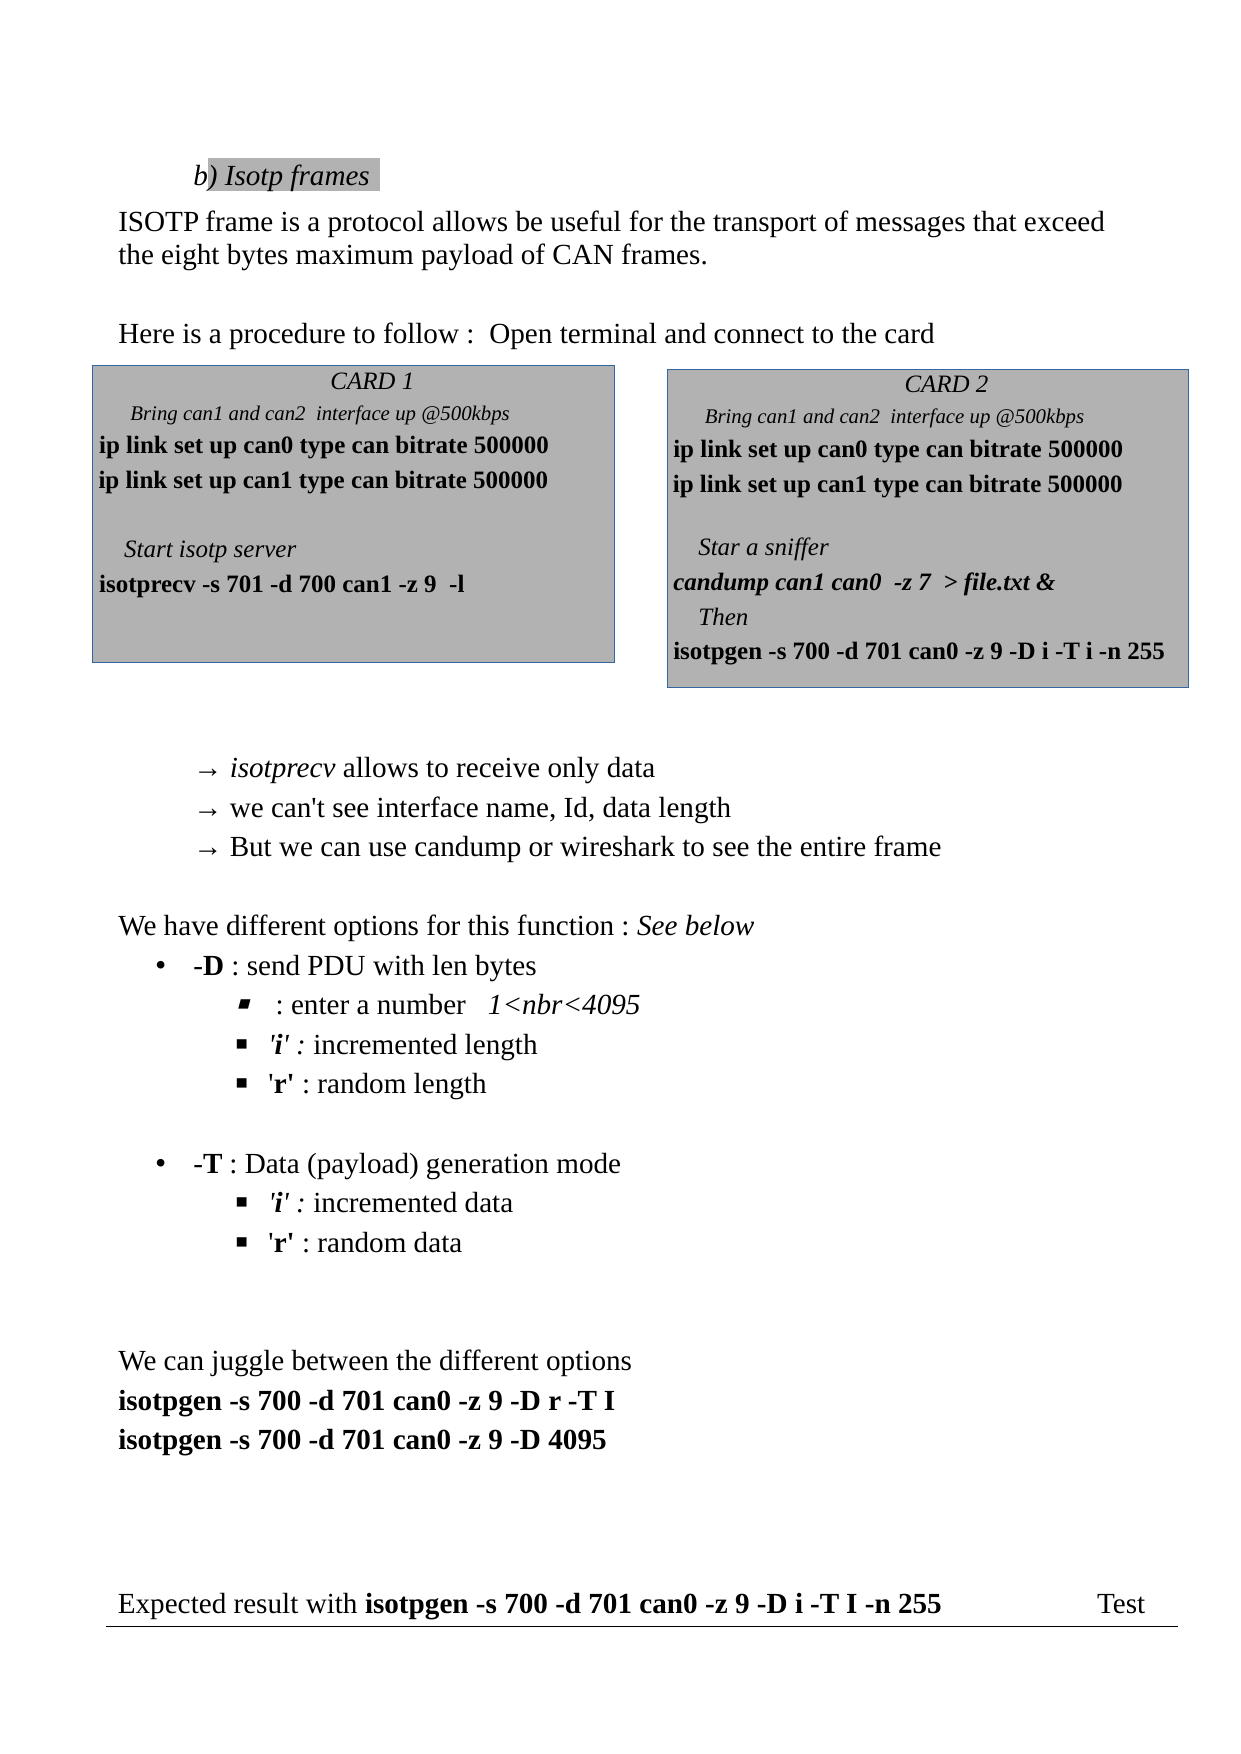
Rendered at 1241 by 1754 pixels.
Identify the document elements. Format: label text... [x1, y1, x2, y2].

list → isotprecv allows to receive only data [156, 751, 1122, 784]
text ISOTP frame is a protocol allows be useful for the transport of messages that exceed the eight bytes maximum payload of CAN frames. [118, 204, 1122, 271]
list → But we can use candump or wireshark to see the entire frame [156, 829, 1122, 863]
text isotpgen -s 700 -d 701 can0 -z 9 -D 4095 [118, 1422, 1122, 1456]
text Here is a procedure to follow : Open terminal and connect to the card [118, 316, 1122, 350]
list → we can't see interface name, Id, data length [156, 790, 1122, 823]
list 'i' : incremented data [231, 1185, 1122, 1219]
table_header Expected result with isotpgen -s 700 -d 701 can0 -z 9 -D i -T I -n 255 [106, 1580, 1063, 1626]
table_header Test [1064, 1580, 1178, 1626]
text isotpgen -s 700 -d 701 can0 -z 9 -D r -T I [118, 1383, 1122, 1416]
text b) Isotp frames [118, 158, 1122, 191]
text We can juggle between the different options [118, 1343, 1122, 1377]
list -T : Data (payload) generation mode [156, 1146, 1122, 1179]
text We have different options for this function : See below [118, 908, 1122, 942]
list 'r' : random data [231, 1225, 1122, 1258]
list 'i' : incremented length [231, 1027, 1122, 1061]
list : enter a number 1<nbr<4095 [231, 987, 1122, 1021]
list -D : send PDU with len bytes [156, 948, 1122, 982]
list 'r' : random length [231, 1067, 1122, 1100]
